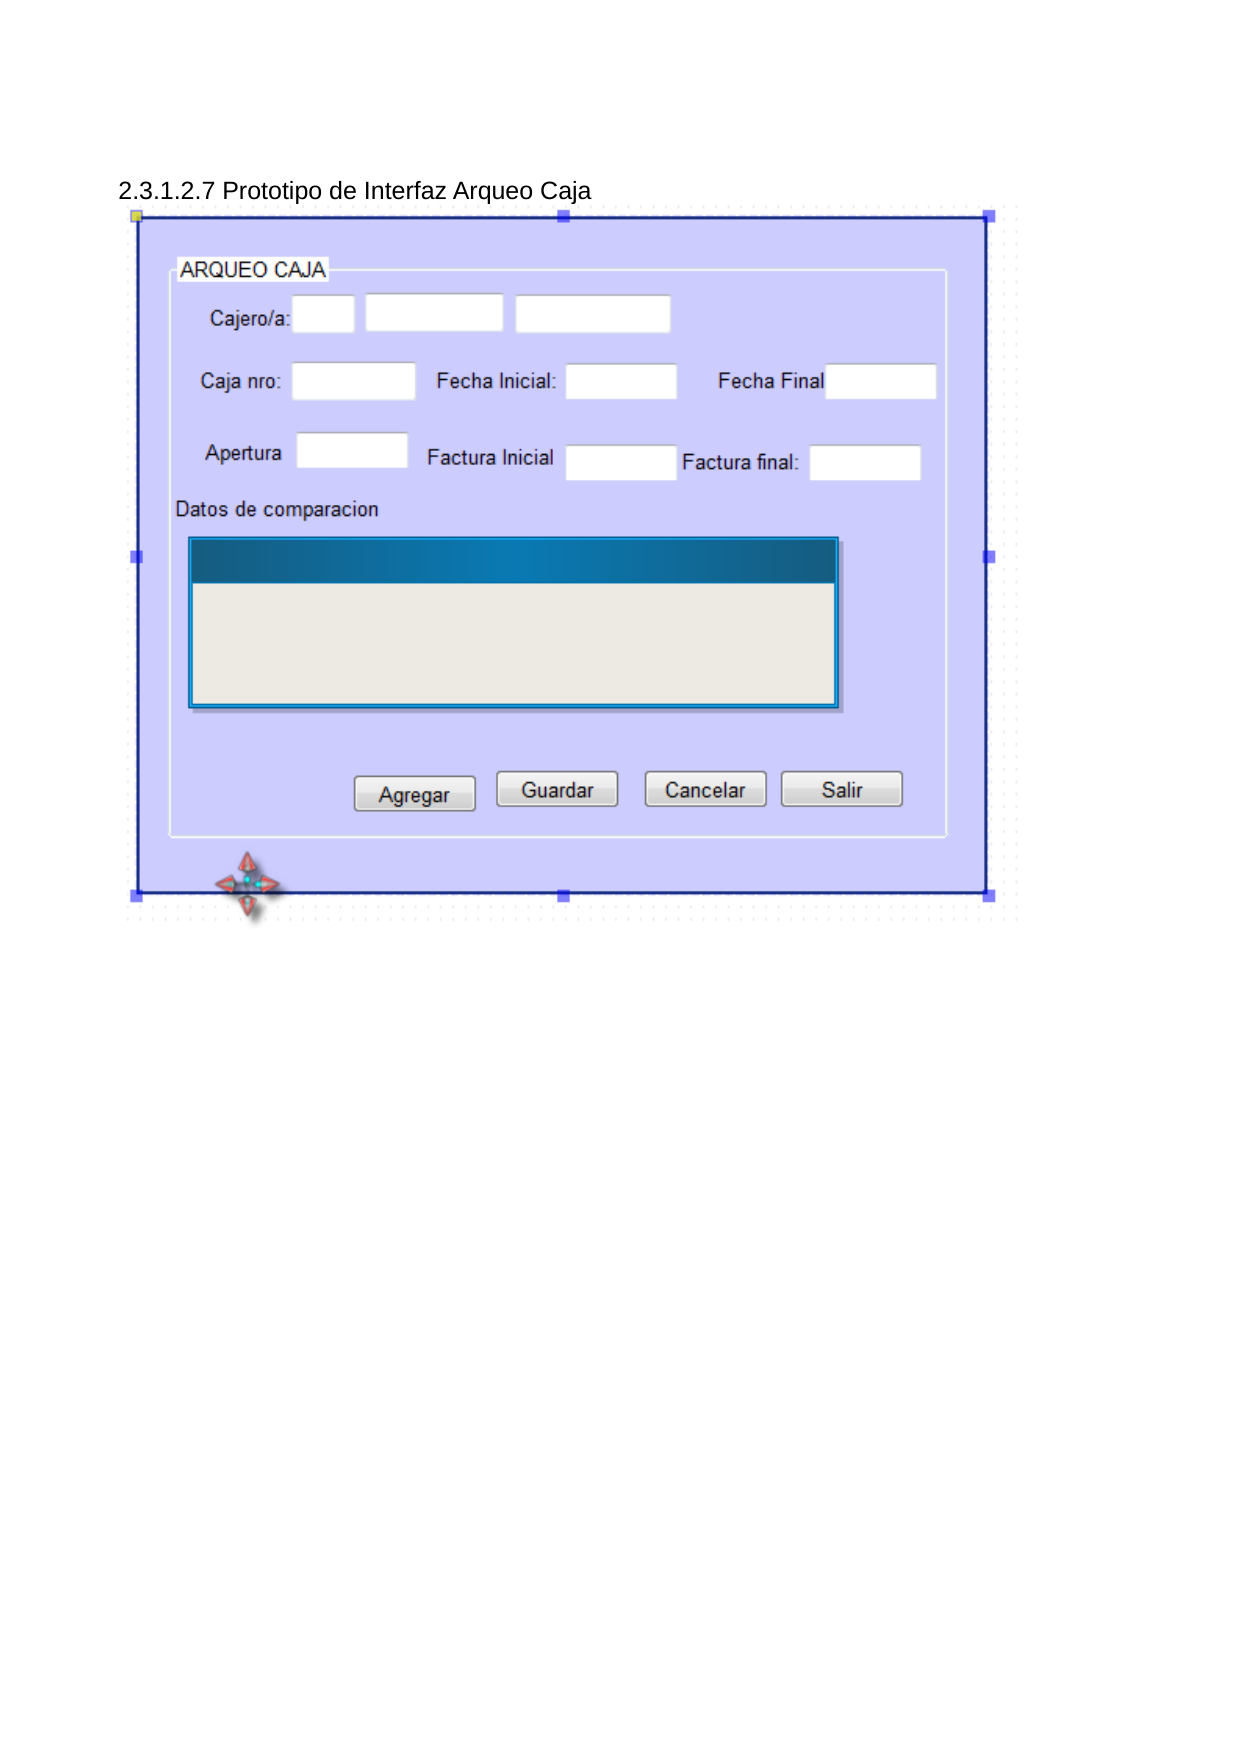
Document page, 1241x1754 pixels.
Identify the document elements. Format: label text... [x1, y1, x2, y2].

text 2.3.1.2.7 Prototipo de Interfaz Arqueo Caja [118, 176, 1122, 204]
